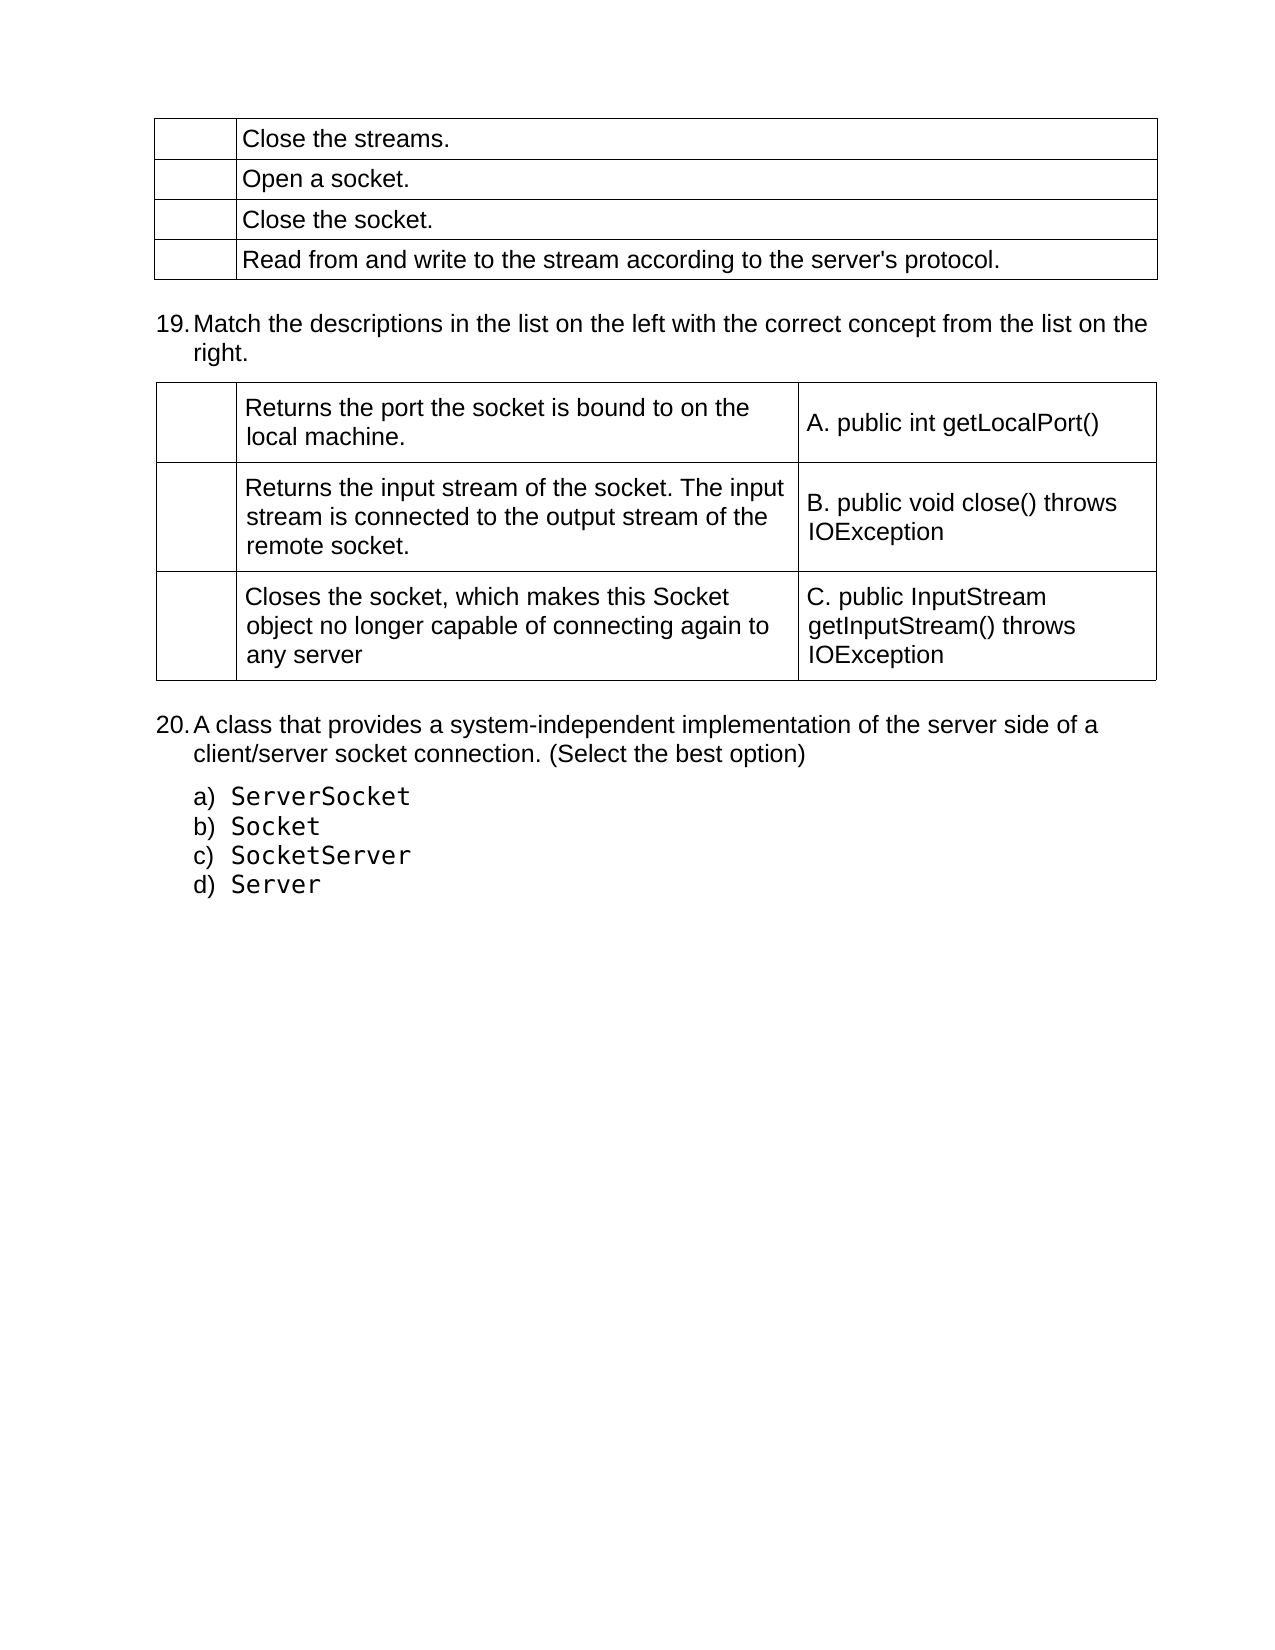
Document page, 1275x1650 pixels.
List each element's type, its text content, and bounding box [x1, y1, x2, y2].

list Socket [193, 812, 1157, 841]
table_cell B. public void close() throws IOException [799, 463, 1156, 571]
table_cell [155, 200, 236, 239]
table_cell Read from and write to the stream according to the server's protocol. [237, 240, 1157, 279]
table_cell Closes the socket, which makes this Socket object no longer capable of connecting again to any server [237, 572, 798, 680]
table_cell [155, 240, 236, 279]
table_header Returns the port the socket is bound to on the local machine. [237, 383, 798, 462]
table_cell Close the socket. [237, 200, 1157, 239]
table_cell [155, 160, 236, 199]
table_cell C. public InputStream getInputStream() throws IOException [799, 572, 1156, 680]
list Match the descriptions in the list on the left with the correct concept from the list on the right. [156, 309, 1157, 367]
table_header A. public int getLocalPort() [799, 383, 1156, 462]
table_cell [155, 119, 236, 158]
table_cell Open a socket. [237, 160, 1157, 199]
table_cell Returns the input stream of the socket. The input stream is connected to the output stream of the remote socket. [237, 463, 798, 571]
table_cell [157, 463, 236, 571]
list Server [193, 871, 1157, 900]
table_cell [157, 572, 236, 680]
table_cell Close the streams. [237, 119, 1157, 158]
list A class that provides a system-independent implementation of the server side of a client/server socket connection. (Select the best option) [156, 710, 1157, 767]
list ServerSocket [193, 782, 1157, 812]
list SocketServer [193, 841, 1157, 871]
table_header [157, 383, 236, 462]
